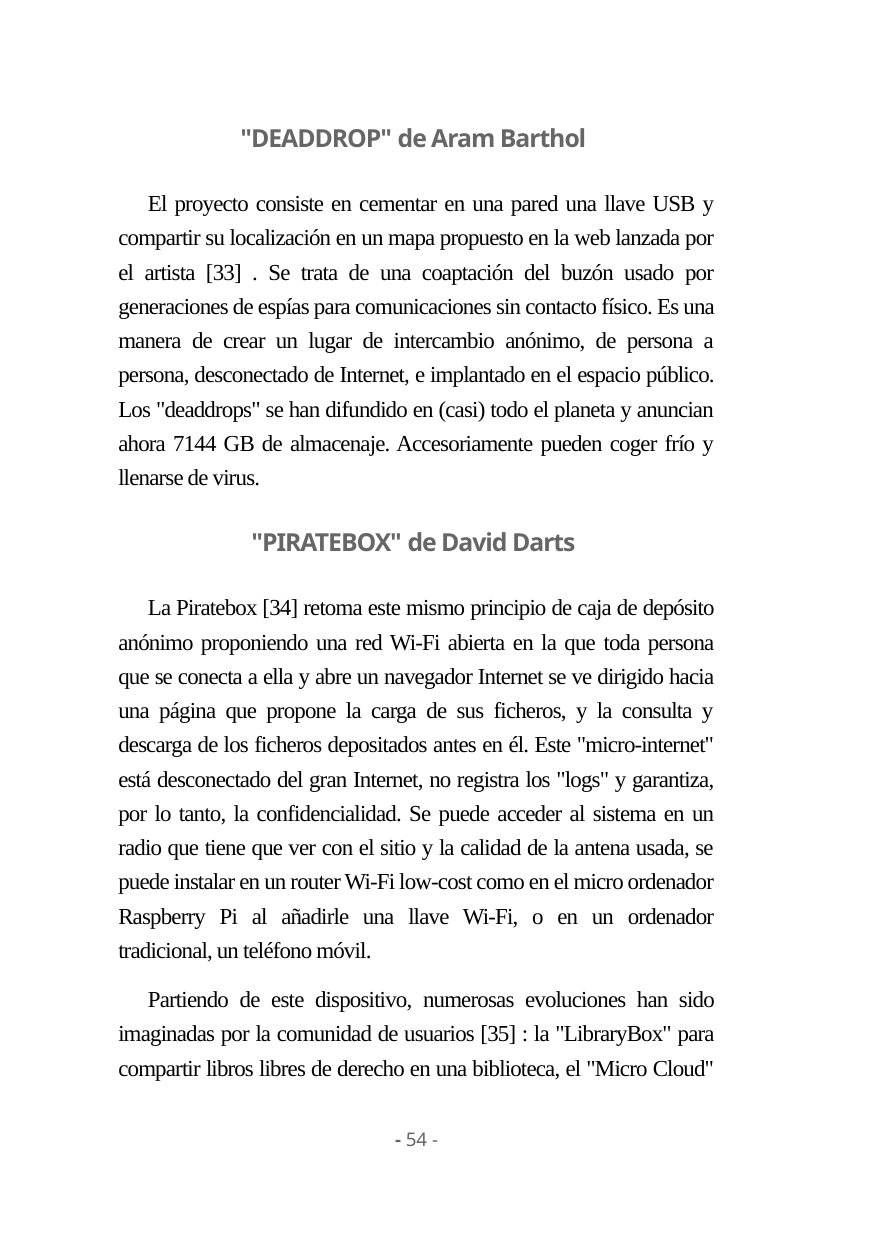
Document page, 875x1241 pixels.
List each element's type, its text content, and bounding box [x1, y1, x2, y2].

subtitle "Piratebox" de David Darts [118, 525, 714, 559]
text La Piratebox [34] retoma este mismo principio de caja de depósito anónimo proponiendo una red Wi-Fi abierta en la que toda persona que se conecta a ella y abre un navegador Internet se ve dirigido hacia una página que propone la carga de sus ficheros, y la consulta y descarga de los ficheros depositados antes en él. Este "micro-internet" está desconectado del gran Internet, no registra los "logs" y garantiza, por lo tanto, la confidencialidad. Se puede acceder al sistema en un radio que tiene que ver con el sitio y la calidad de la antena usada, se puede instalar en un router Wi-Fi low-cost como en el micro ordenador Raspberry Pi al añadirle una llave Wi-Fi, o en un ordenador tradicional, un teléfono móvil. [118, 588, 714, 965]
subtitle "Deaddrop" de Aram Barthol [118, 121, 714, 154]
text Partiendo de este dispositivo, numerosas evoluciones han sido imaginadas por la comunidad de usuarios [35] : la "LibraryBox" para compartir libros libres de derecho en una biblioteca, el "Micro Cloud" [118, 980, 714, 1083]
text El proyecto consiste en cementar en una pared una llave USB y compartir su localización en un mapa propuesto en la web lanzada por el artista [33] . Se trata de una coaptación del buzón usado por generaciones de espías para comunicaciones sin contacto físico. Es una manera de crear un lugar de intercambio anónimo, de persona a persona, desconectado de Internet, e implantado en el espacio público. Los "deaddrops" se han difundido en (casi) todo el planeta y anuncian ahora 7144 GB de almacenaje. Accesoriamente pueden coger frío y llenarse de virus. [118, 184, 714, 492]
